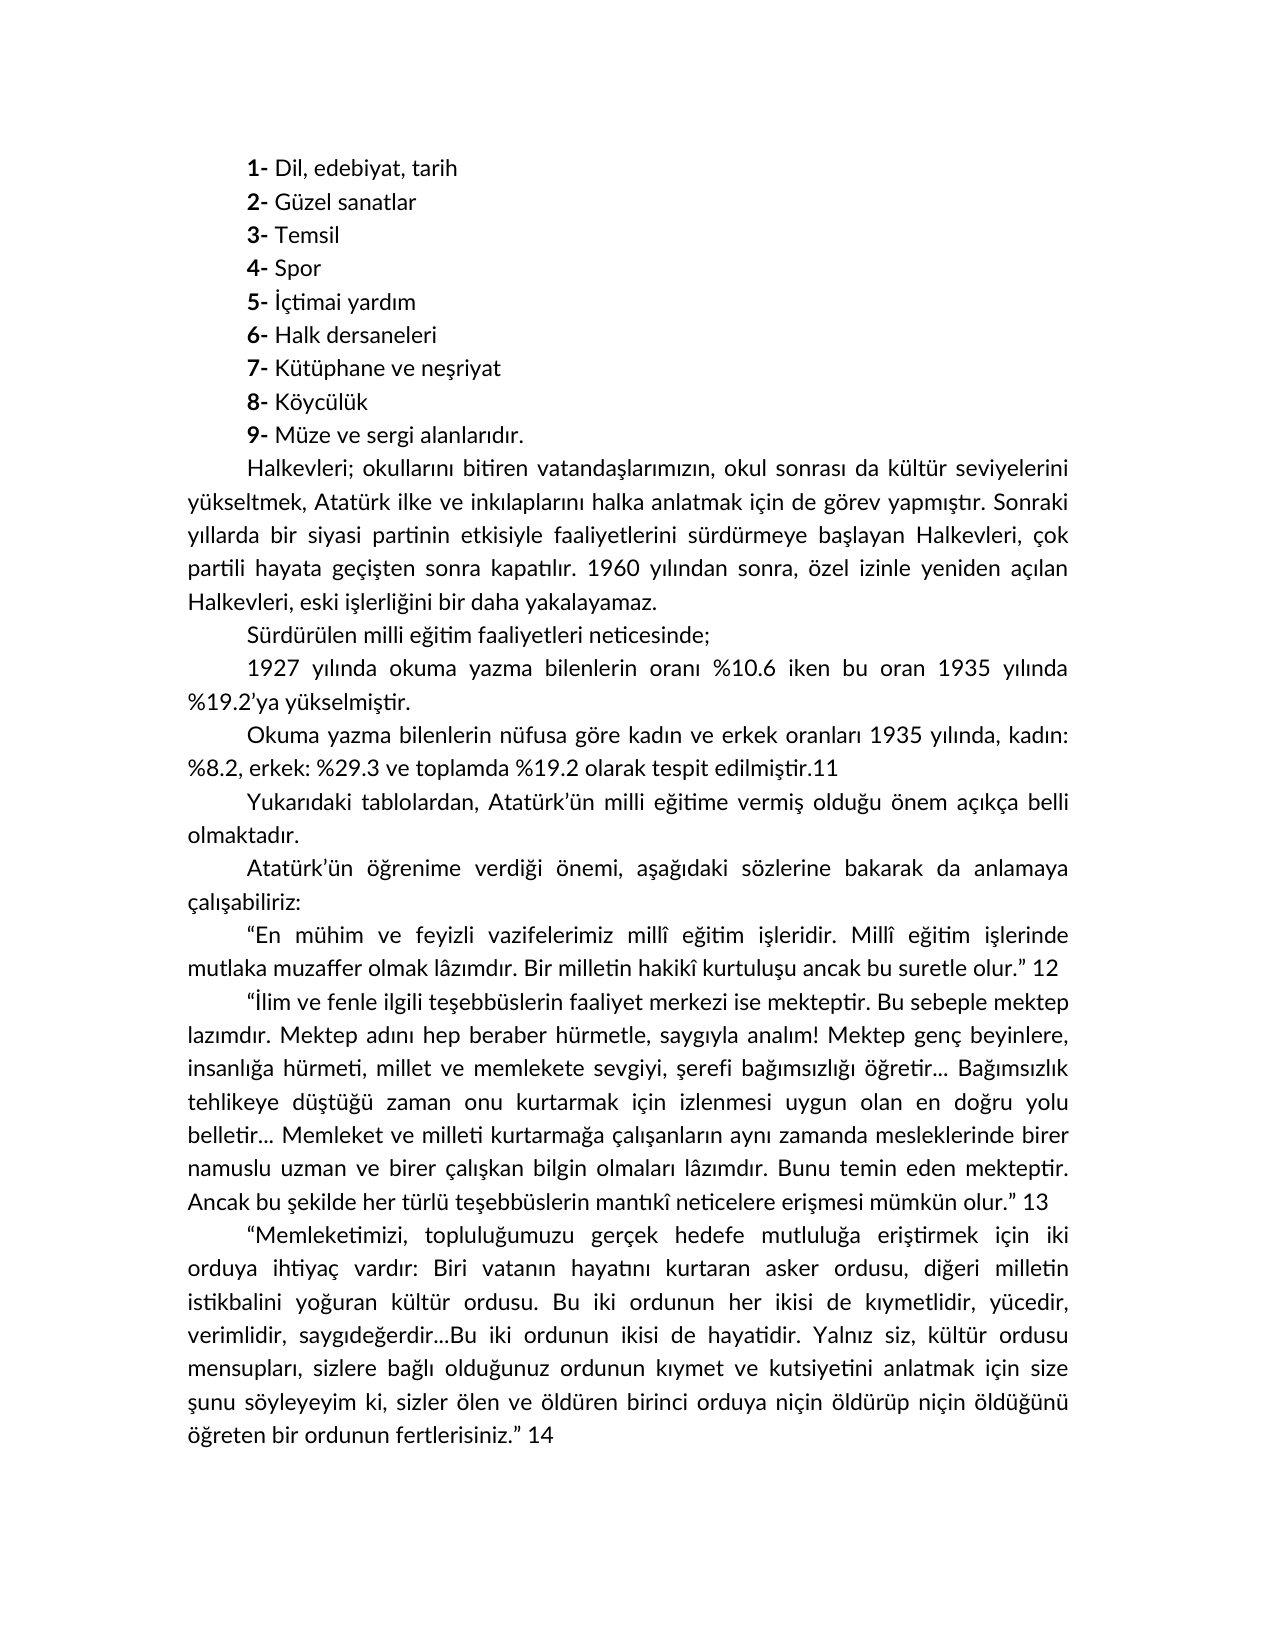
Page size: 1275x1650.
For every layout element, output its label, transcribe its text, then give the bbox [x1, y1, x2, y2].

text 2- Güzel sanatlar [187, 183, 1070, 217]
text Halkevleri; okullarını bitiren vatandaşlarımızın, okul sonrası da kültür seviyelerini yükseltmek, Atatürk ilke ve inkılaplarını halka anlatmak için de görev yapmıştır. Sonraki yıllarda bir siyasi partinin etkisiyle faaliyetlerini sürdürmeye başlayan Halkevleri, çok partili hayata geçişten sonra kapatılır. 1960 yılından sonra, özel izinle yeniden açılan Halkevleri, eski işlerliğini bir daha yakalayamaz. [187, 450, 1070, 617]
text 1- Dil, edebiyat, tarih [187, 150, 1070, 183]
text 6- Halk dersaneleri [187, 317, 1070, 350]
text 3- Temsil [187, 217, 1070, 250]
text 4- Spor [187, 250, 1070, 283]
text “En mühim ve feyizli vazifelerimiz millî eğitim işleridir. Millî eğitim işlerinde mutlaka muzaffer olmak lâzımdır. Bir milletin hakikî kurtuluşu ancak bu suretle olur.” 12 [187, 917, 1070, 983]
text 5- İçtimai yardım [187, 283, 1070, 317]
text 7- Kütüphane ve neşriyat [187, 350, 1070, 383]
text Okuma yazma bilenlerin nüfusa göre kadın ve erkek oranları 1935 yılında, kadın: %8.2, erkek: %29.3 ve toplamda %19.2 olarak tespit edilmiştir.11 [187, 717, 1070, 783]
text 1927 yılında okuma yazma bilenlerin oranı %10.6 iken bu oran 1935 yılında %19.2’ya yükselmiştir. [187, 650, 1070, 717]
text “İlim ve fenle ilgili teşebbüslerin faaliyet merkezi ise mekteptir. Bu sebeple mektep lazımdır. Mektep adını hep beraber hürmetle, saygıyla analım! Mektep genç beyinlere, insanlığa hürmeti, millet ve memlekete sevgiyi, şerefi bağımsızlığı öğretir... Bağımsızlık tehlikeye düştüğü zaman onu kurtarmak için izlenmesi uygun olan en doğru yolu belletir... Memleket ve milleti kurtarmağa çalışanların aynı zamanda mesleklerinde birer namuslu uzman ve birer çalışkan bilgin olmaları lâzımdır. Bunu temin eden mekteptir. Ancak bu şekilde her türlü teşebbüslerin mantıkî neticelere erişmesi mümkün olur.” 13 [187, 983, 1070, 1217]
text Sürdürülen milli eğitim faaliyetleri neticesinde; [187, 617, 1070, 650]
text Yukarıdaki tablolardan, Atatürk’ün milli eğitime vermiş olduğu önem açıkça belli olmaktadır. [187, 783, 1070, 850]
text Atatürk’ün öğrenime verdiği önemi, aşağıdaki sözlerine bakarak da anlamaya çalışabiliriz: [187, 850, 1070, 917]
text 9- Müze ve sergi alanlarıdır. [187, 417, 1070, 450]
text “Memleketimizi, topluluğumuzu gerçek hedefe mutluluğa eriştirmek için iki orduya ihtiyaç vardır: Biri vatanın hayatını kurtaran asker ordusu, diğeri milletin istikbalini yoğuran kültür ordusu. Bu iki ordunun her ikisi de kıymetlidir, yücedir, verimlidir, saygıdeğerdir...Bu iki ordunun ikisi de hayatidir. Yalnız siz, kültür ordusu mensupları, sizlere bağlı olduğunuz ordunun kıymet ve kutsiyetini anlatmak için size şunu söyleyeyim ki, sizler ölen ve öldüren birinci orduya niçin öldürüp niçin öldüğünü öğreten bir ordunun fertlerisiniz.” 14 [187, 1217, 1070, 1450]
text 8- Köycülük [187, 383, 1070, 417]
